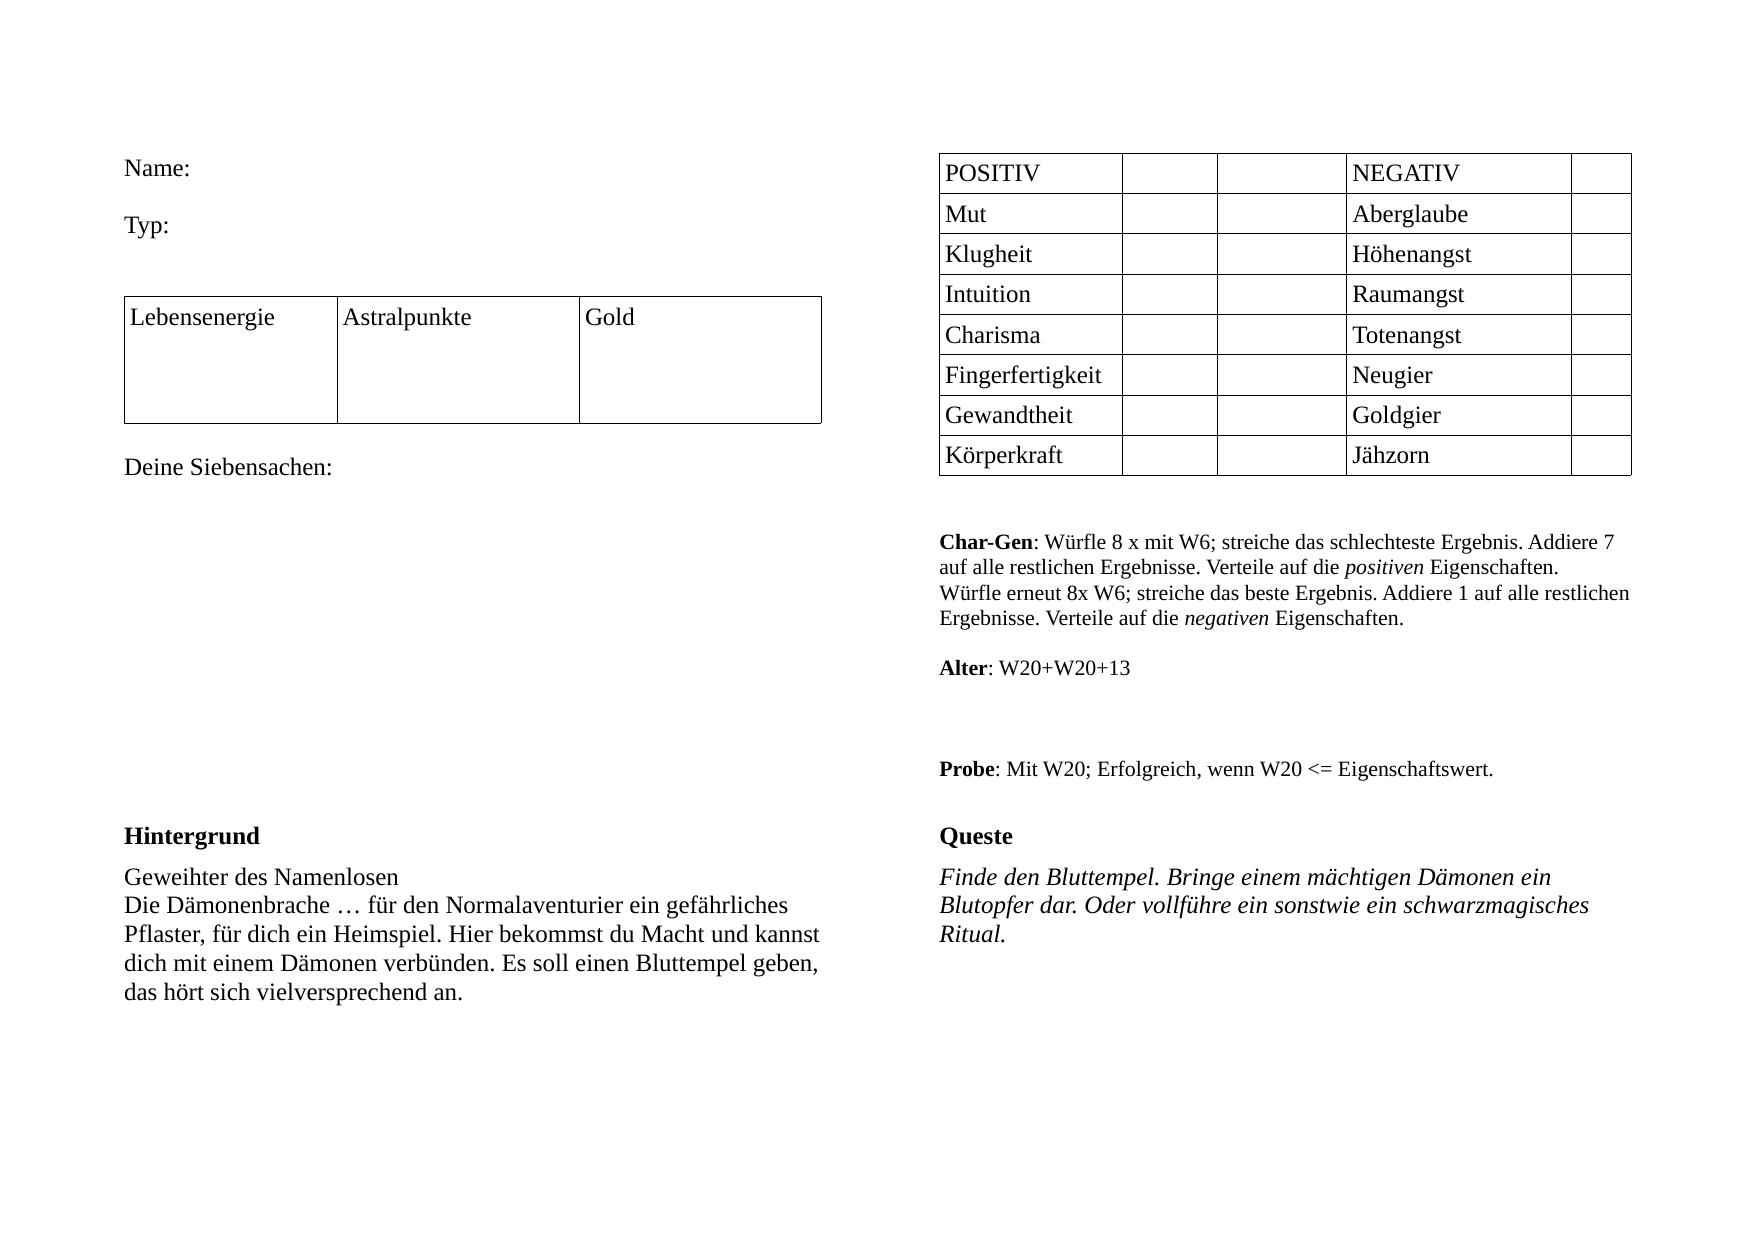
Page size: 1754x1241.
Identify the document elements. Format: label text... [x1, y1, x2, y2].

table_cell Queste [933, 816, 1636, 856]
table_header Gold [580, 297, 821, 423]
table_header NEGATIV [1347, 154, 1571, 193]
table_cell Finde den Bluttempel. Bringe einem mächtigen Dämonen ein Blutopfer dar. Oder vollführe ein sonstwie ein schwarzmagisches Ritual. [933, 856, 1636, 1011]
table_cell [1218, 315, 1346, 354]
table_cell [1123, 194, 1217, 233]
table_cell [1218, 396, 1346, 435]
table_cell [1572, 315, 1631, 354]
table_cell [827, 816, 933, 856]
table_header Astralpunkte [338, 297, 579, 423]
table_cell [1572, 234, 1631, 273]
table_cell Klugheit [940, 234, 1122, 273]
table_cell Mut [940, 194, 1122, 233]
table_cell [1572, 275, 1631, 314]
table_cell Charisma [940, 315, 1122, 354]
table_header Lebensenergie [125, 297, 337, 423]
table_cell [1123, 436, 1217, 475]
table_cell Goldgier [1347, 396, 1571, 435]
table_cell [1572, 436, 1631, 475]
table_header POSITIV [940, 154, 1122, 193]
table_cell [1123, 355, 1217, 394]
table_cell Aberglaube [1347, 194, 1571, 233]
table_cell Totenangst [1347, 315, 1571, 354]
table_cell [1123, 315, 1217, 354]
table_header [827, 147, 933, 816]
table_header [1218, 154, 1346, 193]
table_cell [1123, 275, 1217, 314]
table_cell Höhenangst [1347, 234, 1571, 273]
table_header Name: Typ: Deine Siebensachen: [118, 147, 827, 816]
table_cell Hintergrund [118, 816, 827, 856]
table_cell Fingerfertigkeit [940, 355, 1122, 394]
table_cell [1218, 436, 1346, 475]
table_cell [827, 856, 933, 1011]
table_cell [1218, 355, 1346, 394]
table_cell [1572, 355, 1631, 394]
table_cell [1572, 396, 1631, 435]
table_cell Intuition [940, 275, 1122, 314]
table_cell [1218, 275, 1346, 314]
table_header [1123, 154, 1217, 193]
table_cell Geweihter des Namenlosen Die Dämonenbrache … für den Normalaventurier ein gefährliches Pflaster, für dich ein Heimspiel. Hier bekommst du Macht und kannst dich mit einem Dämonen verbünden. Es soll einen Bluttempel geben, das hört sich vielversprechend an. [118, 856, 827, 1011]
table_cell Raumangst [1347, 275, 1571, 314]
table_cell [1123, 234, 1217, 273]
table_cell Körperkraft [940, 436, 1122, 475]
table_cell [1218, 234, 1346, 273]
table_cell Gewandtheit [940, 396, 1122, 435]
table_header Char-Gen: Würfle 8 x mit W6; streiche das schlechteste Ergebnis. Addiere 7 auf alle restlichen Ergebnisse. Verteile auf die positiven Eigenschaften. Würfle erneut 8x W6; streiche das beste Ergebnis. Addiere 1 auf alle restlichen Ergebnisse. Verteile auf die negativen Eigenschaften. Alter: W20+W20+13 Probe: Mit W20; Erfolgreich, wenn W20 <= Eigenschaftswert. [933, 147, 1636, 816]
table_cell [1123, 396, 1217, 435]
table_cell Neugier [1347, 355, 1571, 394]
table_cell [1218, 194, 1346, 233]
table_cell [1572, 194, 1631, 233]
table_header [1572, 154, 1631, 193]
table_cell Jähzorn [1347, 436, 1571, 475]
